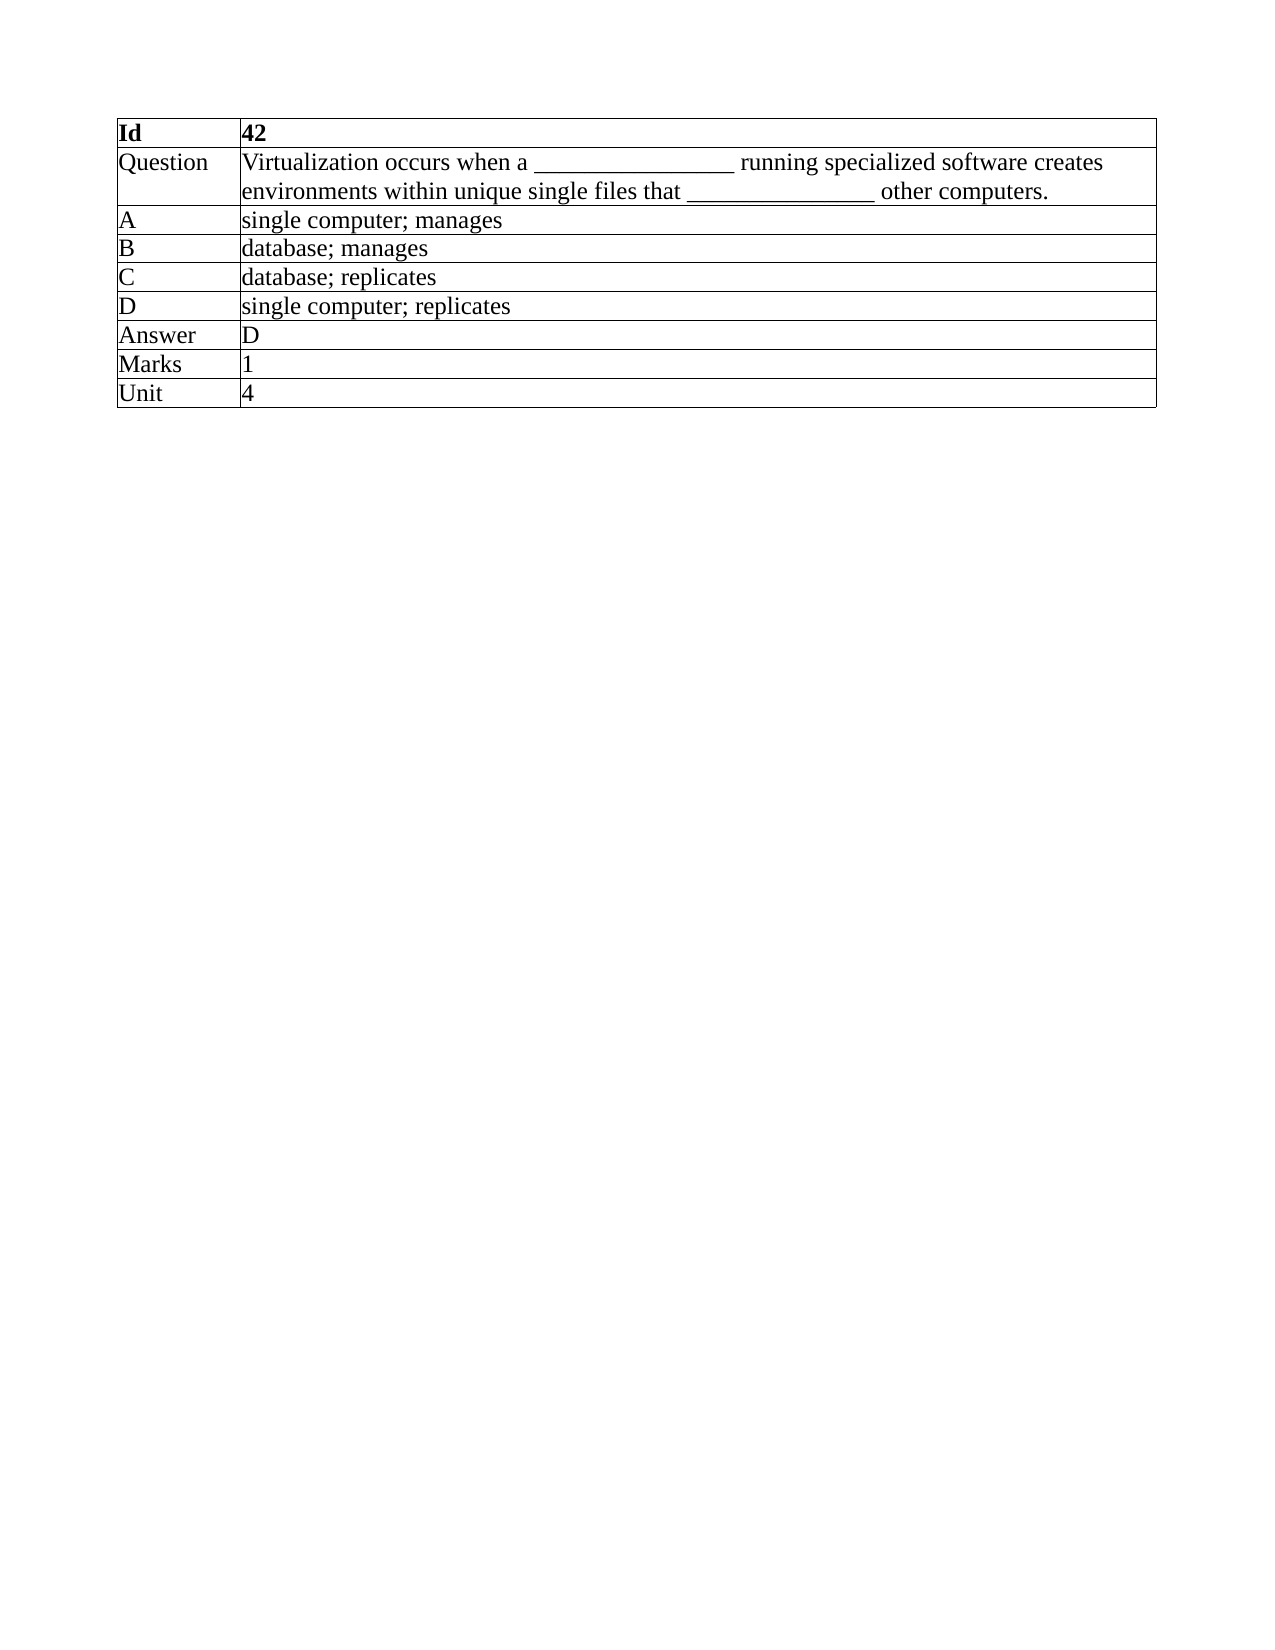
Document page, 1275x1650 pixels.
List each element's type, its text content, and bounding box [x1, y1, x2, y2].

table_cell B [118, 235, 240, 262]
table_cell 4 [241, 379, 1156, 407]
table_cell C [118, 263, 240, 291]
table_cell single computer; manages [241, 206, 1156, 233]
table_cell Marks [118, 350, 240, 378]
table_cell Question [118, 148, 240, 204]
table_header 42 [241, 119, 1156, 147]
table_cell single computer; replicates [241, 292, 1156, 320]
table_cell 1 [241, 350, 1156, 378]
table_cell database; replicates [241, 263, 1156, 291]
table_cell D [241, 321, 1156, 349]
table_header Id [118, 119, 240, 147]
table_cell database; manages [241, 235, 1156, 262]
table_cell Answer [118, 321, 240, 349]
table_cell Unit [118, 379, 240, 407]
table_cell Virtualization occurs when a ________________ running specialized software creates environments within unique single files that _______________ other computers. [241, 148, 1156, 204]
table_cell A [118, 206, 240, 233]
table_cell D [118, 292, 240, 320]
